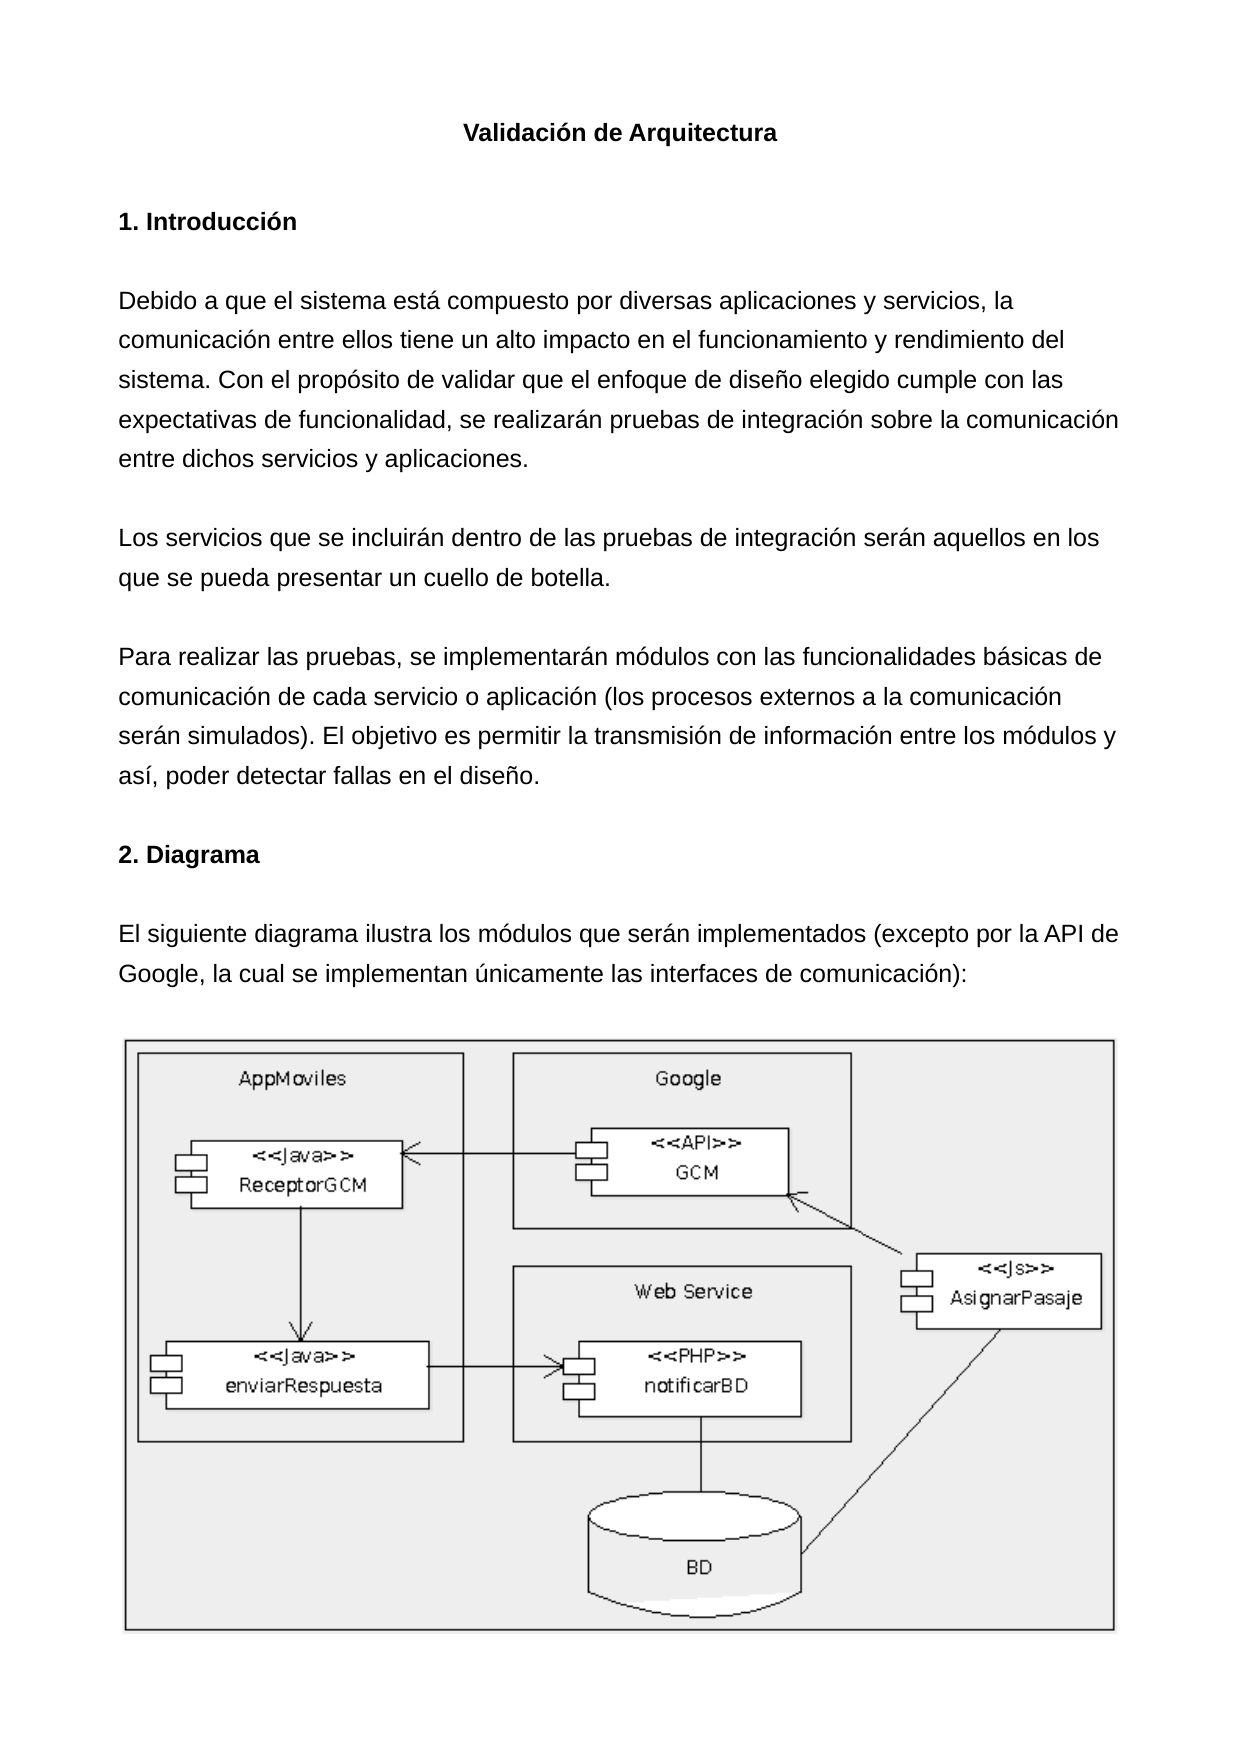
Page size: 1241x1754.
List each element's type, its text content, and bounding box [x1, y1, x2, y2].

text Debido a que el sistema está compuesto por diversas aplicaciones y servicios, la comunicación entre ellos tiene un alto impacto en el funcionamiento y rendimiento del sistema. Con el propósito de validar que el enfoque de diseño elegido cumple con las expectativas de funcionalidad, se realizarán pruebas de integración sobre la comunicación entre dichos servicios y aplicaciones. [118, 286, 1122, 473]
picture [122, 1038, 1118, 1634]
text El siguiente diagrama ilustra los módulos que serán implementados (excepto por la API de Google, la cual se implementan únicamente las interfaces de comunicación): [118, 919, 1122, 988]
text Para realizar las pruebas, se implementarán módulos con las funcionalidades básicas de comunicación de cada servicio o aplicación (los procesos externos a la comunicación serán simulados). El objetivo es permitir la transmisión de información entre los módulos y así, poder detectar fallas en el diseño. [118, 642, 1122, 790]
text Validación de Arquitectura [118, 118, 1122, 147]
text Los servicios que se incluirán dentro de las pruebas de integración serán aquellos en los que se pueda presentar un cuello de botella. [118, 523, 1122, 592]
text 2. Diagrama [118, 840, 1122, 869]
text 1. Introducción [118, 207, 1122, 236]
